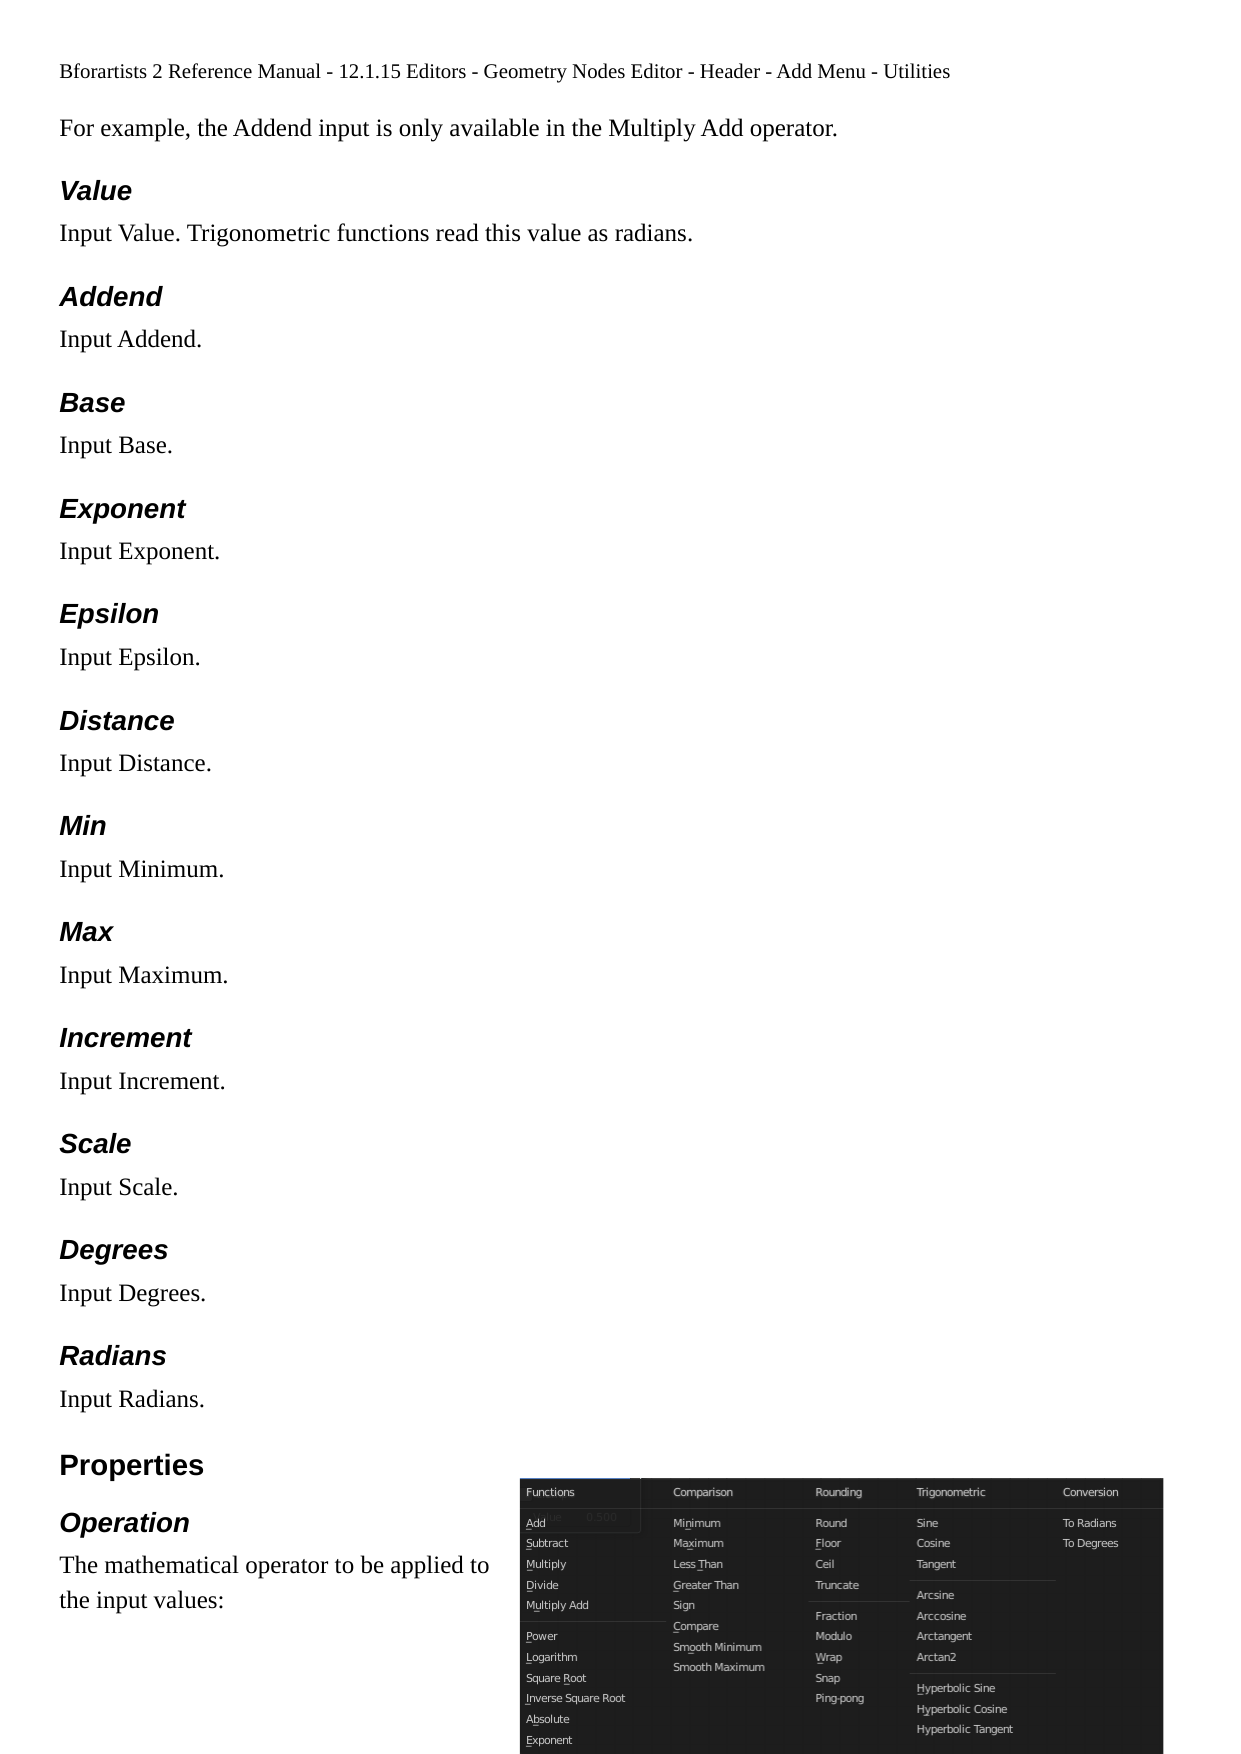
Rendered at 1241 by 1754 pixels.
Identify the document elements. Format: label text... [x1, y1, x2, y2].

subtitle Min [59, 810, 1181, 842]
text Input Maximum. [59, 960, 1181, 989]
subtitle Exponent [59, 492, 1181, 524]
subtitle Degrees [59, 1233, 1181, 1265]
subtitle Epsilon [59, 598, 1181, 630]
text Input Degrees. [59, 1278, 1181, 1307]
text The mathematical operator to be applied to the input values: [59, 1551, 519, 1614]
text Input Radians. [59, 1384, 1181, 1413]
text Input Exponent. [59, 536, 1181, 565]
subtitle Distance [59, 704, 1181, 736]
text Input Epsilon. [59, 642, 1181, 671]
subtitle Value [59, 174, 1181, 206]
subtitle Scale [59, 1128, 1181, 1159]
text Input Distance. [59, 748, 1181, 777]
subtitle Increment [59, 1022, 1181, 1053]
subtitle Max [59, 916, 1181, 948]
text Input Addend. [59, 324, 1181, 353]
text Input Value. Trigonometric functions read this value as radians. [59, 218, 1181, 247]
text Input Increment. [59, 1066, 1181, 1095]
text Input Base. [59, 430, 1181, 459]
text Input Minimum. [59, 854, 1181, 883]
picture [519, 1478, 1164, 1754]
text Input Scale. [59, 1172, 1181, 1201]
subtitle Addend [59, 280, 1181, 312]
subtitle Operation [59, 1506, 519, 1538]
subtitle [1164, 1506, 1181, 1538]
subtitle Base [59, 386, 1181, 418]
subtitle Radians [59, 1339, 1181, 1371]
text For example, the Addend input is only available in the Multiply Add operator. [59, 113, 1181, 141]
subtitle Properties [59, 1447, 1181, 1481]
